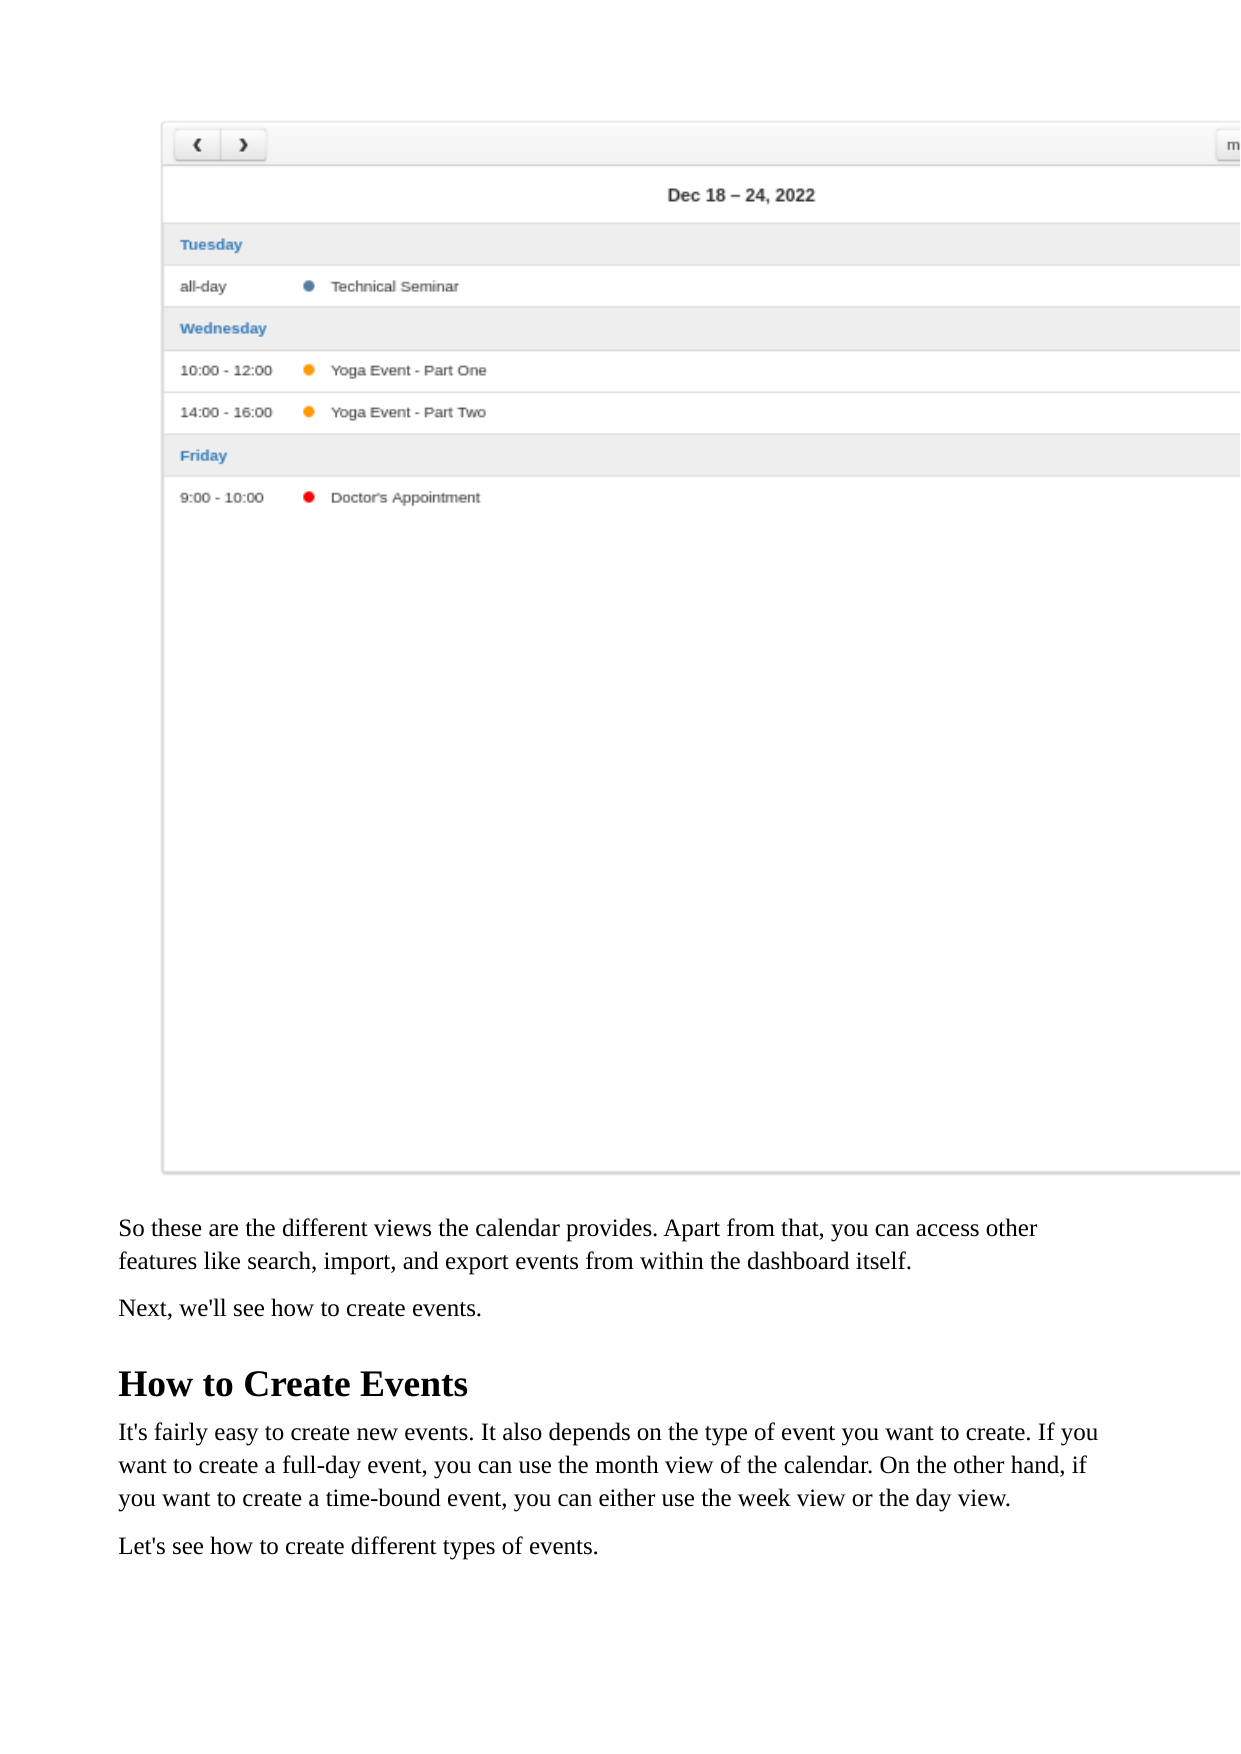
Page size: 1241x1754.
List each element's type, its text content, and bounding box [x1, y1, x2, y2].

subtitle How to Create Events [118, 1362, 1122, 1405]
text So these are the different views the calendar provides. Apart from that, you can access other features like search, import, and export events from within the dashboard itself. [118, 1213, 1122, 1274]
text Next, we'll see how to create events. [118, 1293, 1122, 1322]
text It's fairly easy to create new events. It also depends on the type of event you want to create. If you want to create a full-day event, you can use the month view of the calendar. On the other hand, if you want to create a time-bound event, you can either use the week view or the day view. [118, 1417, 1122, 1512]
picture [118, 118, 1241, 1189]
text Let's see how to create different types of events. [118, 1531, 1122, 1560]
